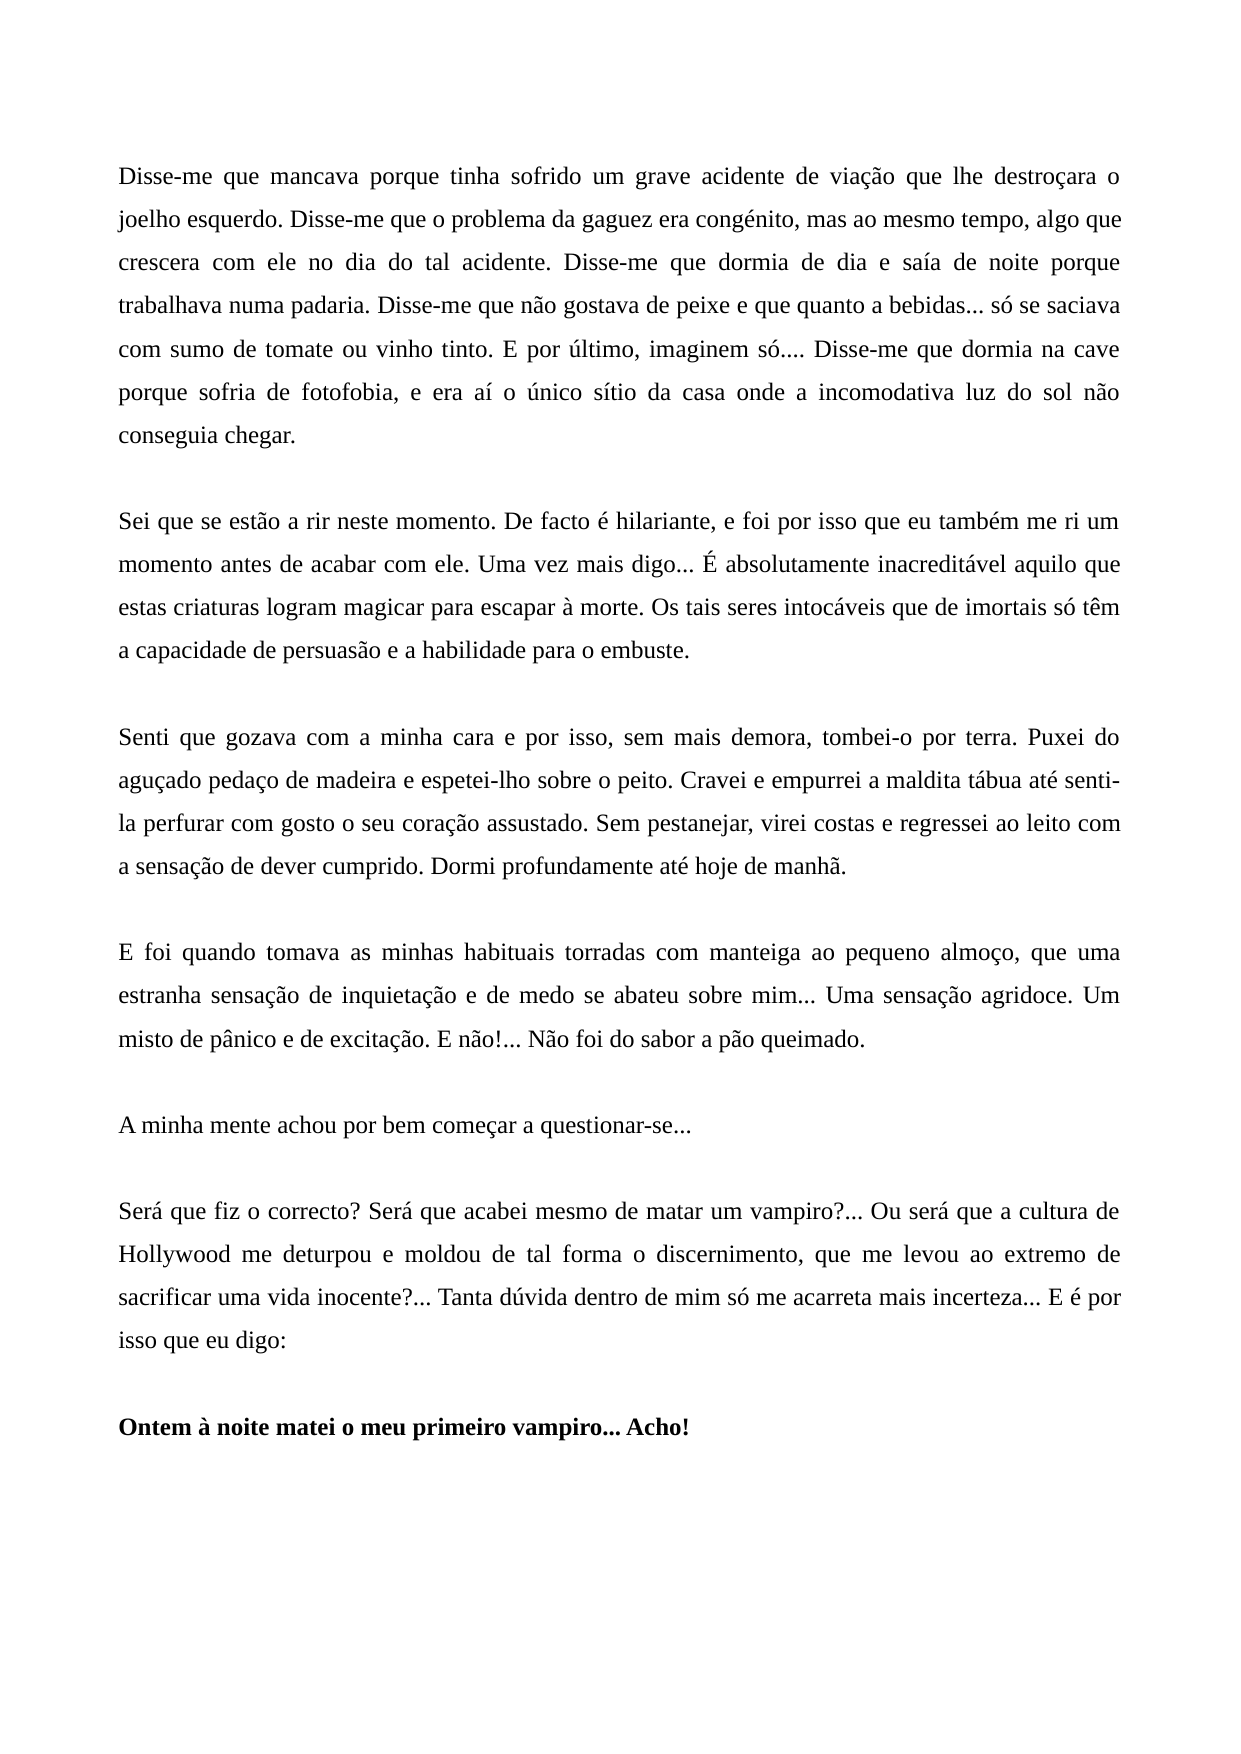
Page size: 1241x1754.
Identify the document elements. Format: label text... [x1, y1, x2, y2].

text E foi quando tomava as minhas habituais torradas com manteiga ao pequeno almoço, que uma estranha sensação de inquietação e de medo se abateu sobre mim... Uma sensação agridoce. Um misto de pânico e de excitação. E não!... Não foi do sabor a pão queimado. [118, 937, 1122, 1052]
text Senti que gozava com a minha cara e por isso, sem mais demora, tombei-o por terra. Puxei do aguçado pedaço de madeira e espetei-lho sobre o peito. Cravei e empurrei a maldita tábua até senti-la perfurar com gosto o seu coração assustado. Sem pestanejar, virei costas e regressei ao leito com a sensação de dever cumprido. Dormi profundamente até hoje de manhã. [118, 722, 1122, 880]
text A minha mente achou por bem começar a questionar-se... [118, 1110, 1122, 1139]
text Disse-me que mancava porque tinha sofrido um grave acidente de viação que lhe destroçara o joelho esquerdo. Disse-me que o problema da gaguez era congénito, mas ao mesmo tempo, algo que crescera com ele no dia do tal acidente. Disse-me que dormia de dia e saía de noite porque trabalhava numa padaria. Disse-me que não gostava de peixe e que quanto a bebidas... só se saciava com sumo de tomate ou vinho tinto. E por último, imaginem só.... Disse-me que dormia na cave porque sofria de fotofobia, e era aí o único sítio da casa onde a incomodativa luz do sol não conseguia chegar. [118, 161, 1122, 449]
text Sei que se estão a rir neste momento. De facto é hilariante, e foi por isso que eu também me ri um momento antes de acabar com ele. Uma vez mais digo... É absolutamente inacreditável aquilo que estas criaturas logram magicar para escapar à morte. Os tais seres intocáveis que de imortais só têm a capacidade de persuasão e a habilidade para o embuste. [118, 506, 1122, 664]
text Será que fiz o correcto? Será que acabei mesmo de matar um vampiro?... Ou será que a cultura de Hollywood me deturpou e moldou de tal forma o discernimento, que me levou ao extremo de sacrificar uma vida inocente?... Tanta dúvida dentro de mim só me acarreta mais incerteza... E é por isso que eu digo: [118, 1196, 1122, 1354]
text Ontem à noite matei o meu primeiro vampiro... Acho! [118, 1412, 1122, 1441]
